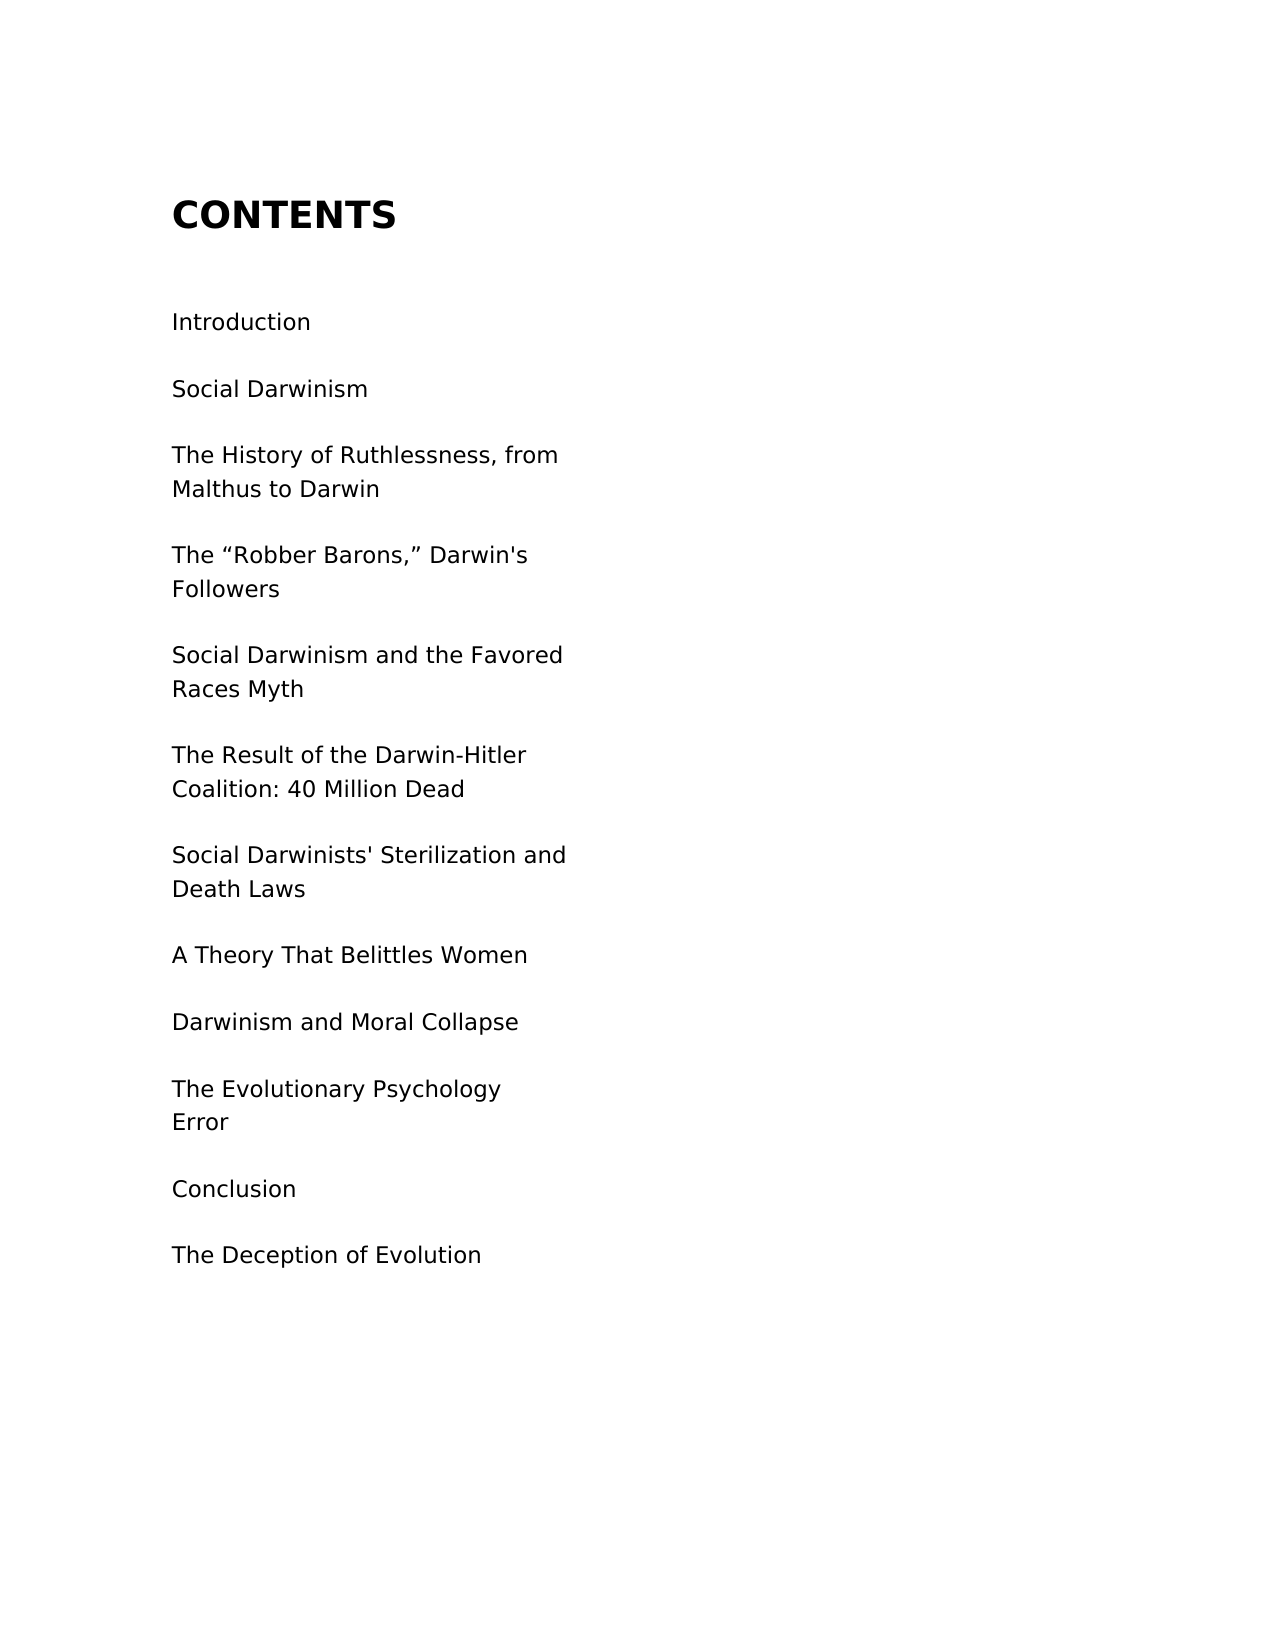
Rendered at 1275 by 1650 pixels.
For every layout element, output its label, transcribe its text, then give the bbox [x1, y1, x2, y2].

text The “Robber Barons,” Darwin's [112, 537, 1145, 571]
text Error [112, 1104, 1145, 1137]
text Malthus to Darwin [112, 471, 1145, 504]
text Coalition: 40 Million Dead [112, 771, 1145, 804]
text Races Myth [112, 671, 1145, 704]
text Social Darwinists' Sterilization and [112, 837, 1145, 871]
text CONTENTS [112, 194, 1145, 237]
text The Evolutionary Psychology [112, 1071, 1145, 1104]
text Introduction [112, 304, 1145, 337]
text The Result of the Darwin-Hitler [112, 737, 1145, 771]
text Death Laws [112, 871, 1145, 904]
text Conclusion [112, 1171, 1145, 1204]
text Darwinism and Moral Collapse [112, 1004, 1145, 1037]
text Social Darwinism and the Favored [112, 637, 1145, 671]
text Social Darwinism [112, 371, 1145, 404]
text The Deception of Evolution [112, 1237, 1145, 1271]
text The History of Ruthlessness, from [112, 437, 1145, 471]
text A Theory That Belittles Women [112, 937, 1145, 971]
text Followers [112, 571, 1145, 604]
